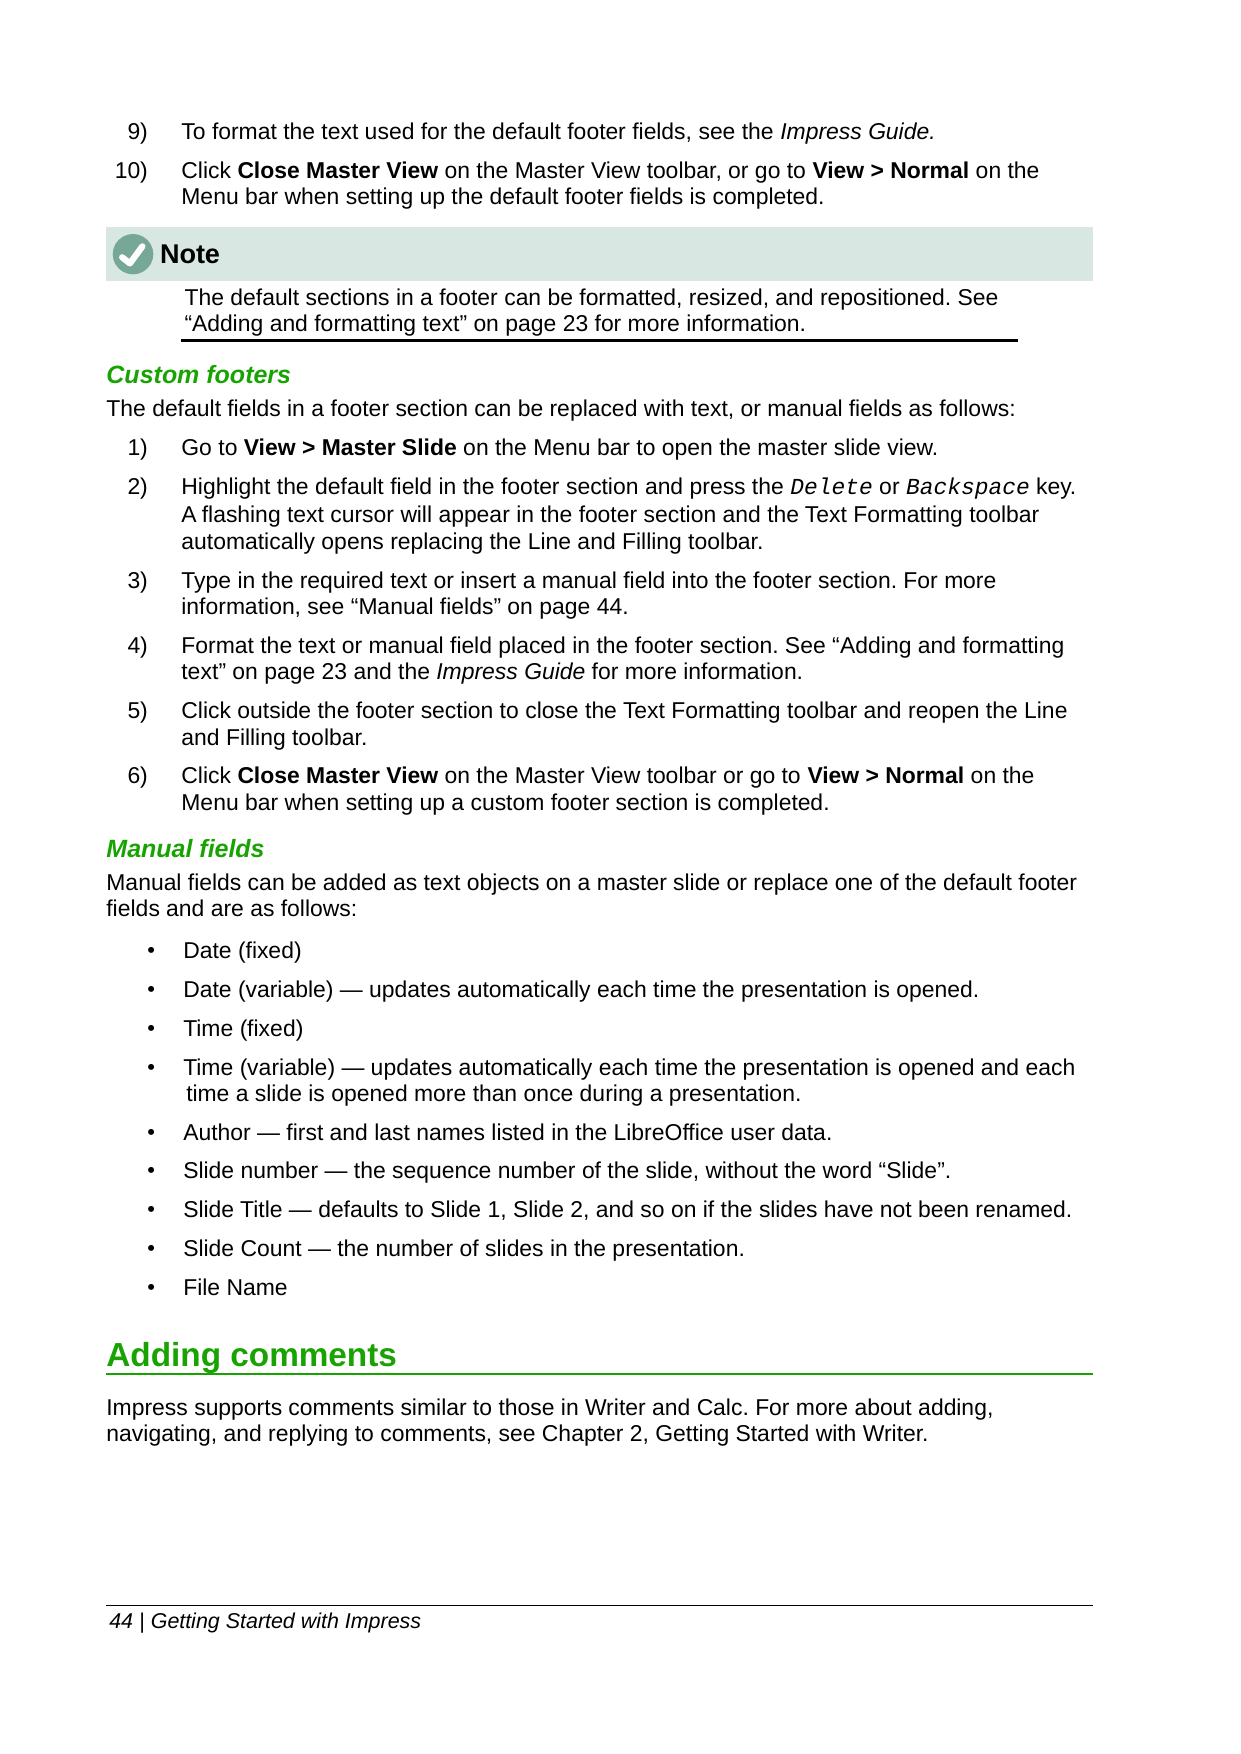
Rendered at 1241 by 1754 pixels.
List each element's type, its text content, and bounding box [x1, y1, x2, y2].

list Highlight the default field in the footer section and press the Delete or Backspace key. A flashing text cursor will appear in the footer section and the Text Formatting toolbar automatically opens replacing the Line and Filling toolbar. [148, 473, 1093, 554]
list Time (variable) — updates automatically each time the presentation is opened and each time a slide is opened more than once during a presentation. [144, 1051, 1093, 1106]
list To format the text used for the default footer fields, see the Impress Guide. [148, 118, 1093, 144]
list Author — first and last names listed in the LibreOffice user data. [144, 1116, 1093, 1145]
subtitle Adding comments [106, 1334, 1093, 1373]
list Format the text or manual field placed in the footer section. See “Adding and formatting text” on page 23 and the Impress Guide for more information. [148, 632, 1093, 684]
list Date (variable) — updates automatically each time the presentation is opened. [144, 973, 1093, 1002]
list Type in the required text or insert a manual field into the footer section. For more information, see “Manual fields” on page 44. [148, 567, 1093, 619]
list Click outside the footer section to close the Text Formatting toolbar and reopen the Line and Filling toolbar. [148, 697, 1093, 750]
subtitle Manual fields [106, 834, 1093, 862]
subtitle Note [106, 227, 1093, 281]
list Time (fixed) [144, 1012, 1093, 1041]
list Slide number — the sequence number of the slide, without the word “Slide”. [144, 1154, 1093, 1184]
list The default fields in a footer section can be replaced with text, or manual fields as follows: [106, 395, 1093, 422]
text Manual fields can be added as text objects on a master slide or replace one of the default footer fields and are as follows: [106, 869, 1093, 921]
list Click Close Master View on the Master View toolbar, or go to View > Normal on the Menu bar when setting up the default footer fields is completed. [148, 157, 1093, 210]
list Slide Title — defaults to Slide 1, Slide 2, and so on if the slides have not been renamed. [144, 1193, 1093, 1223]
subtitle Custom footers [106, 360, 1093, 389]
list Click Close Master View on the Master View toolbar or go to View > Normal on the Menu bar when setting up a custom footer section is completed. [148, 762, 1093, 815]
list File Name [144, 1271, 1093, 1303]
list Go to View > Master Slide on the Menu bar to open the master slide view. [148, 434, 1093, 461]
text Impress supports comments similar to those in Writer and Calc. For more about adding, navigating, and replying to comments, see Chapter 2, Getting Started with Writer. [106, 1394, 1093, 1447]
text The default sections in a footer can be formatted, resized, and repositioned. See “Adding and formatting text” on page 23 for more information. [181, 281, 1018, 339]
list Date (fixed) [144, 934, 1093, 963]
list Slide Count — the number of slides in the presentation. [144, 1232, 1093, 1262]
